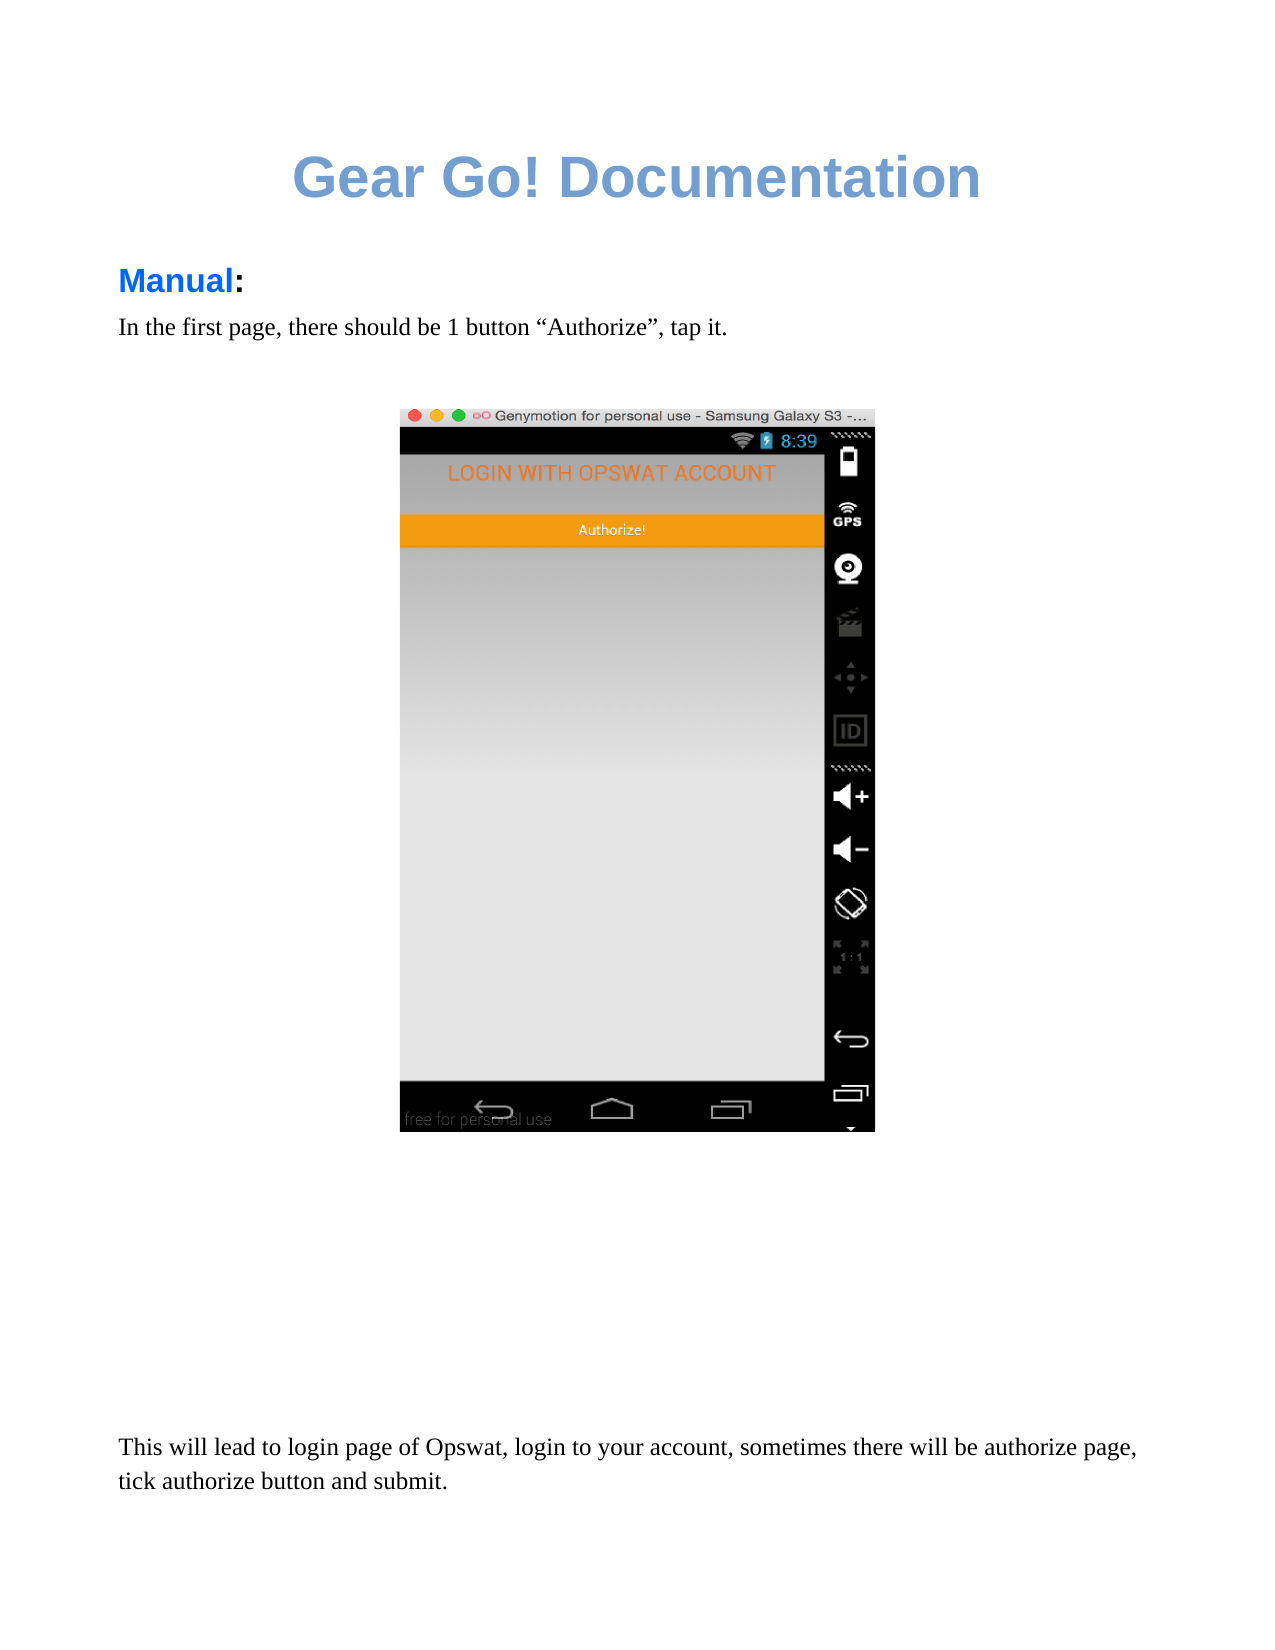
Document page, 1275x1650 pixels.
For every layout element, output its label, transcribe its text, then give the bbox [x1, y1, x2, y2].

subtitle Manual: [118, 261, 1157, 299]
text This will lead to login page of Opswat, login to your account, sometimes there will be authorize page, tick authorize button and submit. [118, 1432, 1157, 1495]
text In the first page, there should be 1 button “Authorize”, tap it. [118, 312, 1157, 340]
picture [399, 409, 876, 1132]
